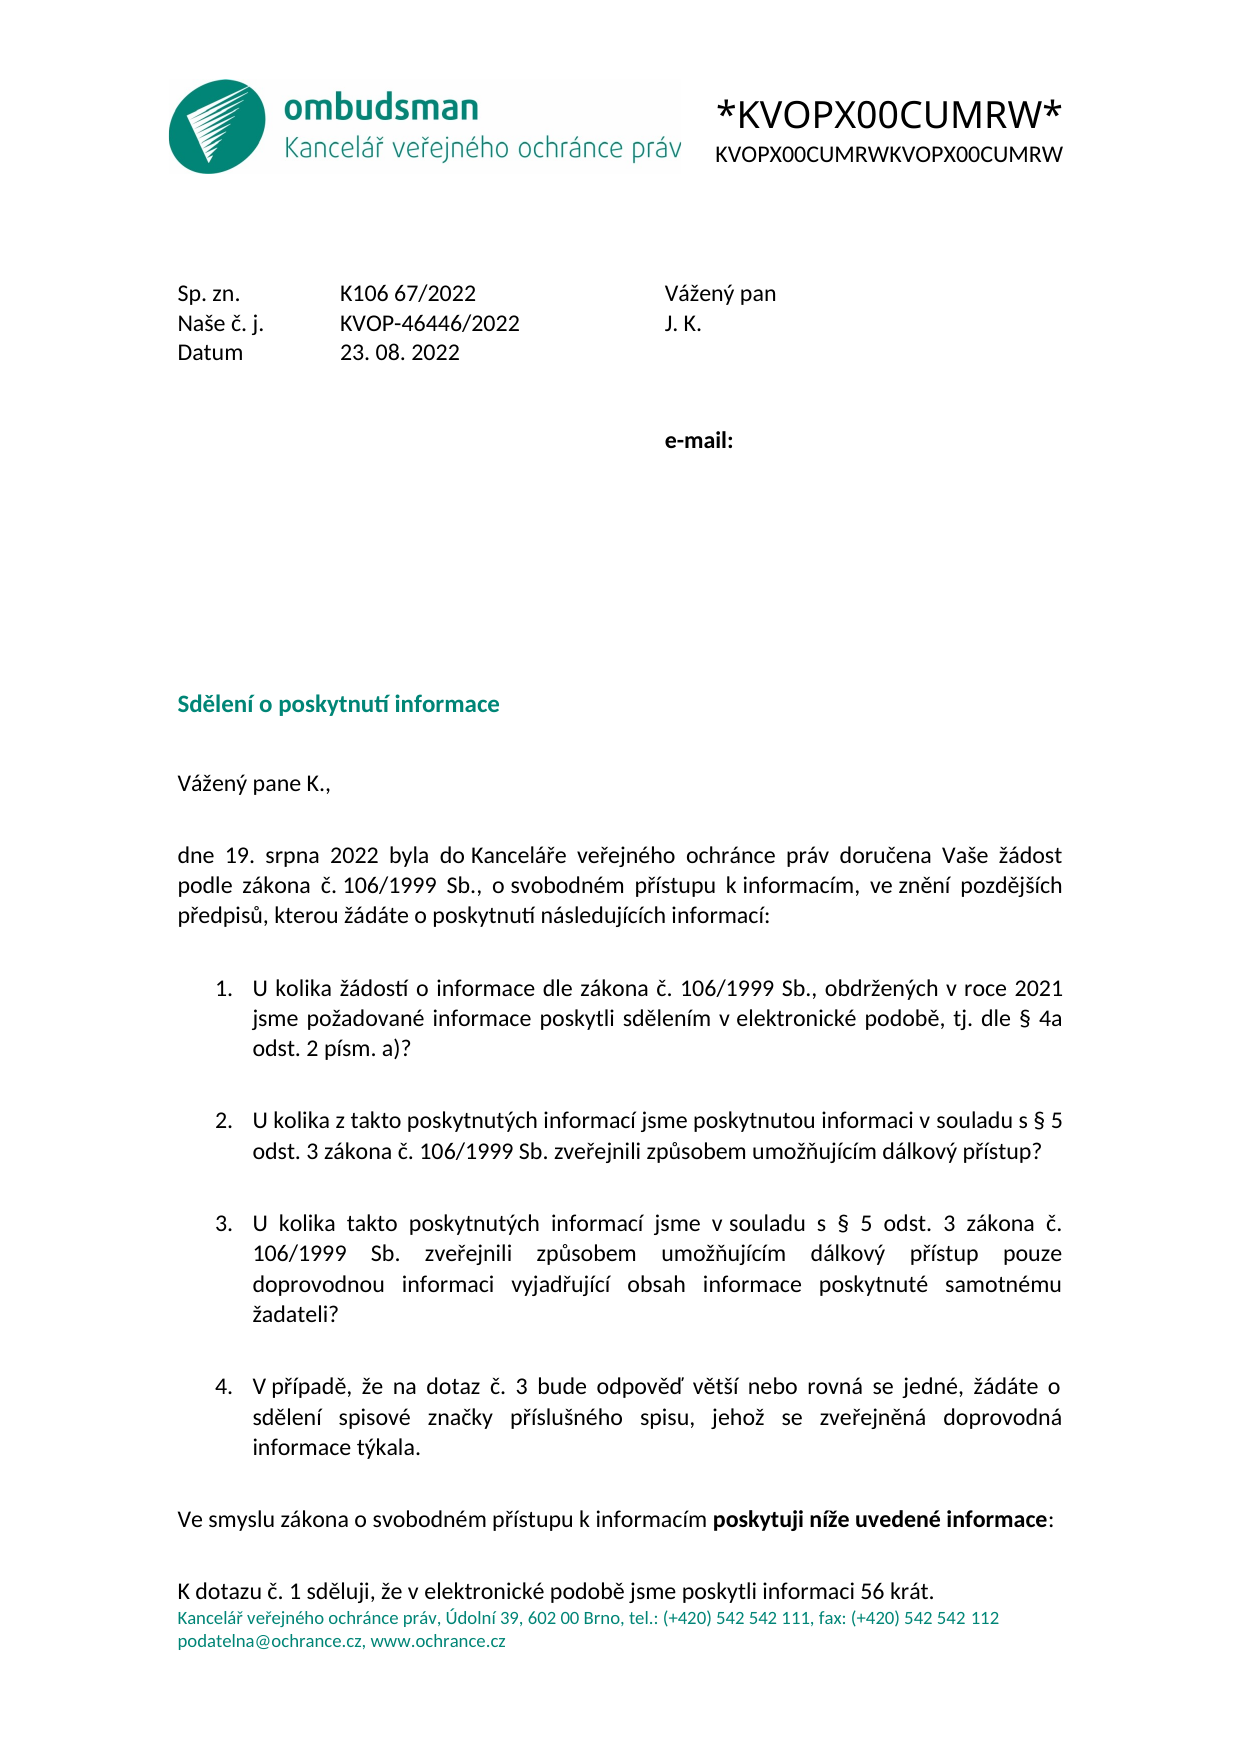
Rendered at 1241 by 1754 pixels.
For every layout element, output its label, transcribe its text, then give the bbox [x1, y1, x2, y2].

subtitle Sdělení o poskytnutí informace [177, 688, 1063, 719]
text K dotazu č. 1 sděluji, že v elektronické podobě jsme poskytli informaci 56 krát. [177, 1576, 1063, 1606]
text dne 19. srpna 2022 byla do Kanceláře veřejného ochránce práv doručena Vaše žádost podle zákona č. 106/1999 Sb., o svobodném přístupu k informacím, ve znění pozdějších předpisů, kterou žádáte o poskytnutí následujících informací: [177, 840, 1063, 930]
text Vážený pane K., [177, 768, 1063, 797]
list U kolika z takto poskytnutých informací jsme poskytnutou informaci v souladu s § 5 odst. 3 zákona č. 106/1999 Sb. zveřejnili způsobem umožňujícím dálkový přístup? [215, 1106, 1063, 1165]
table_header Sp. zn. Naše č. j. Datum [177, 220, 340, 513]
list U kolika žádostí o informace dle zákona č. 106/1999 Sb., obdržených v roce 2021 jsme požadované informace poskytli sdělením v elektronické podobě, tj. dle § 4a odst. 2 písm. a)? [215, 973, 1063, 1063]
text Ve smyslu zákona o svobodném přístupu k informacím poskytuji níže uvedené informace: [177, 1504, 1063, 1533]
table_header Vážený pan J. K. e-mail: [665, 220, 1085, 513]
list U kolika takto poskytnutých informací jsme v souladu s § 5 odst. 3 zákona č. 106/1999 Sb. zveřejnili způsobem umožňujícím dálkový přístup pouze doprovodnou informaci vyjadřující obsah informace poskytnuté samotnému žadateli? [215, 1208, 1063, 1328]
table_header K106 67/2022 KVOP-46446/2022 23. 08. 2022 [340, 220, 664, 513]
list V případě, že na dotaz č. 3 bude odpověď větší nebo rovná se jedné, žádáte o sdělení spisové značky příslušného spisu, jehož se zveřejněná doprovodná informace týkala. [215, 1371, 1063, 1461]
